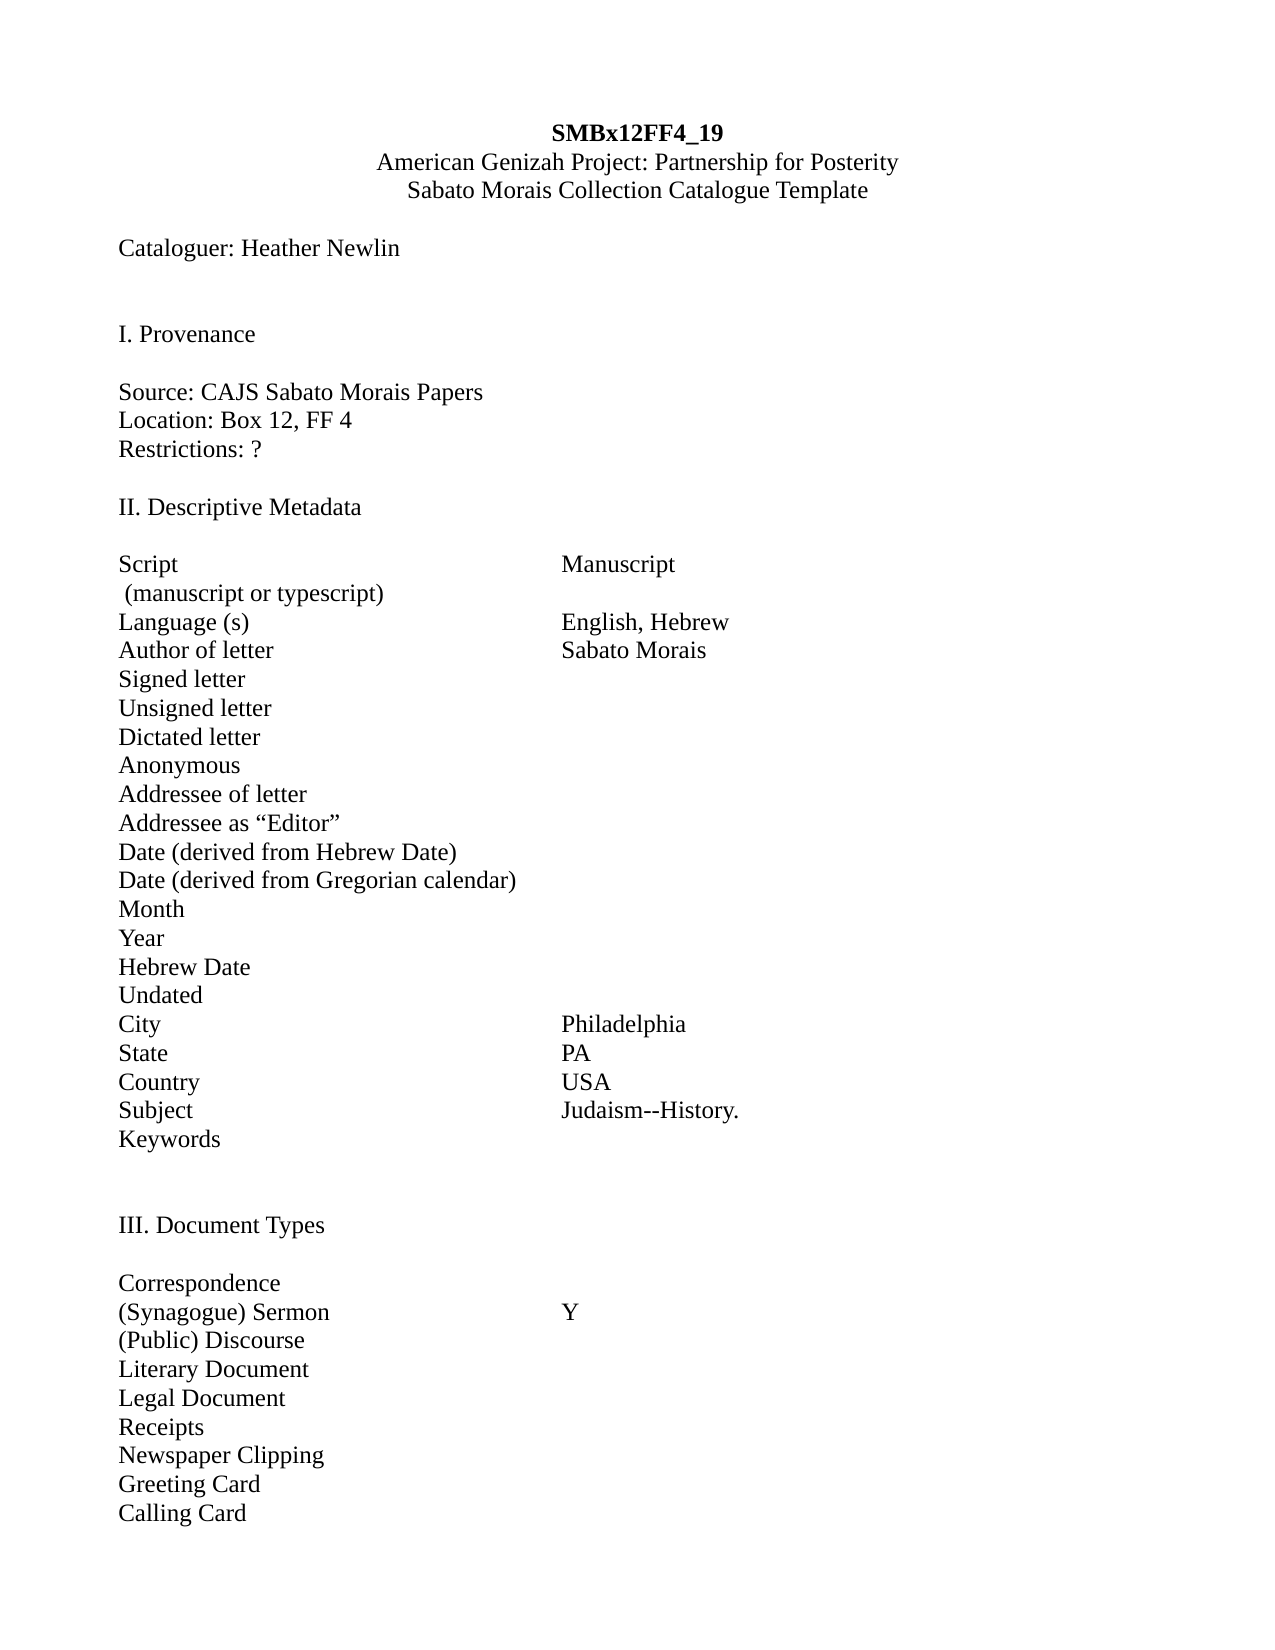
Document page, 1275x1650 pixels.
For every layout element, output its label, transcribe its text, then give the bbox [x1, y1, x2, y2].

text Date (derived from Hebrew Date) [118, 837, 1157, 866]
text SMBx12FF4_19 [118, 118, 1157, 147]
text Anonymous [118, 751, 1157, 779]
text Source: CAJS Sabato Morais Papers [118, 377, 1157, 406]
text Addressee of letter [118, 779, 1157, 808]
text Greeting Card [118, 1469, 1157, 1498]
text Addressee as “Editor” [118, 808, 1157, 837]
text III. Document Types [118, 1211, 1157, 1239]
text Country USA [118, 1067, 1157, 1096]
text Signed letter [118, 664, 1157, 693]
text Unsigned letter [118, 693, 1157, 722]
text Sabato Morais Collection Catalogue Template [118, 176, 1157, 204]
text II. Descriptive Metadata [118, 492, 1157, 521]
text Script Manuscript [118, 549, 1157, 578]
text Newspaper Clipping [118, 1441, 1157, 1469]
text (Public) Discourse [118, 1326, 1157, 1354]
text Keywords [118, 1124, 1157, 1153]
text (Synagogue) Sermon Y [118, 1297, 1157, 1326]
text I. Provenance [118, 319, 1157, 348]
text Dictated letter [118, 722, 1157, 751]
text Correspondence [118, 1268, 1157, 1297]
text Year [118, 923, 1157, 952]
text Date (derived from Gregorian calendar) [118, 866, 1157, 894]
text Restrictions: ? [118, 434, 1157, 463]
text Hebrew Date [118, 952, 1157, 981]
text Month [118, 894, 1157, 923]
text Author of letter Sabato Morais [118, 636, 1157, 664]
text Subject Judaism--History. [118, 1096, 1157, 1124]
text Language (s) English, Hebrew [118, 607, 1157, 636]
text State PA [118, 1038, 1157, 1067]
text Receipts [118, 1412, 1157, 1441]
text Calling Card [118, 1498, 1157, 1527]
text City Philadelphia [118, 1009, 1157, 1038]
text Undated [118, 981, 1157, 1009]
text American Genizah Project: Partnership for Posterity [118, 147, 1157, 176]
text (manuscript or typescript) [118, 578, 1157, 607]
text Cataloguer: Heather Newlin [118, 233, 1157, 262]
text Legal Document [118, 1383, 1157, 1412]
text Location: Box 12, FF 4 [118, 406, 1157, 434]
text Literary Document [118, 1354, 1157, 1383]
